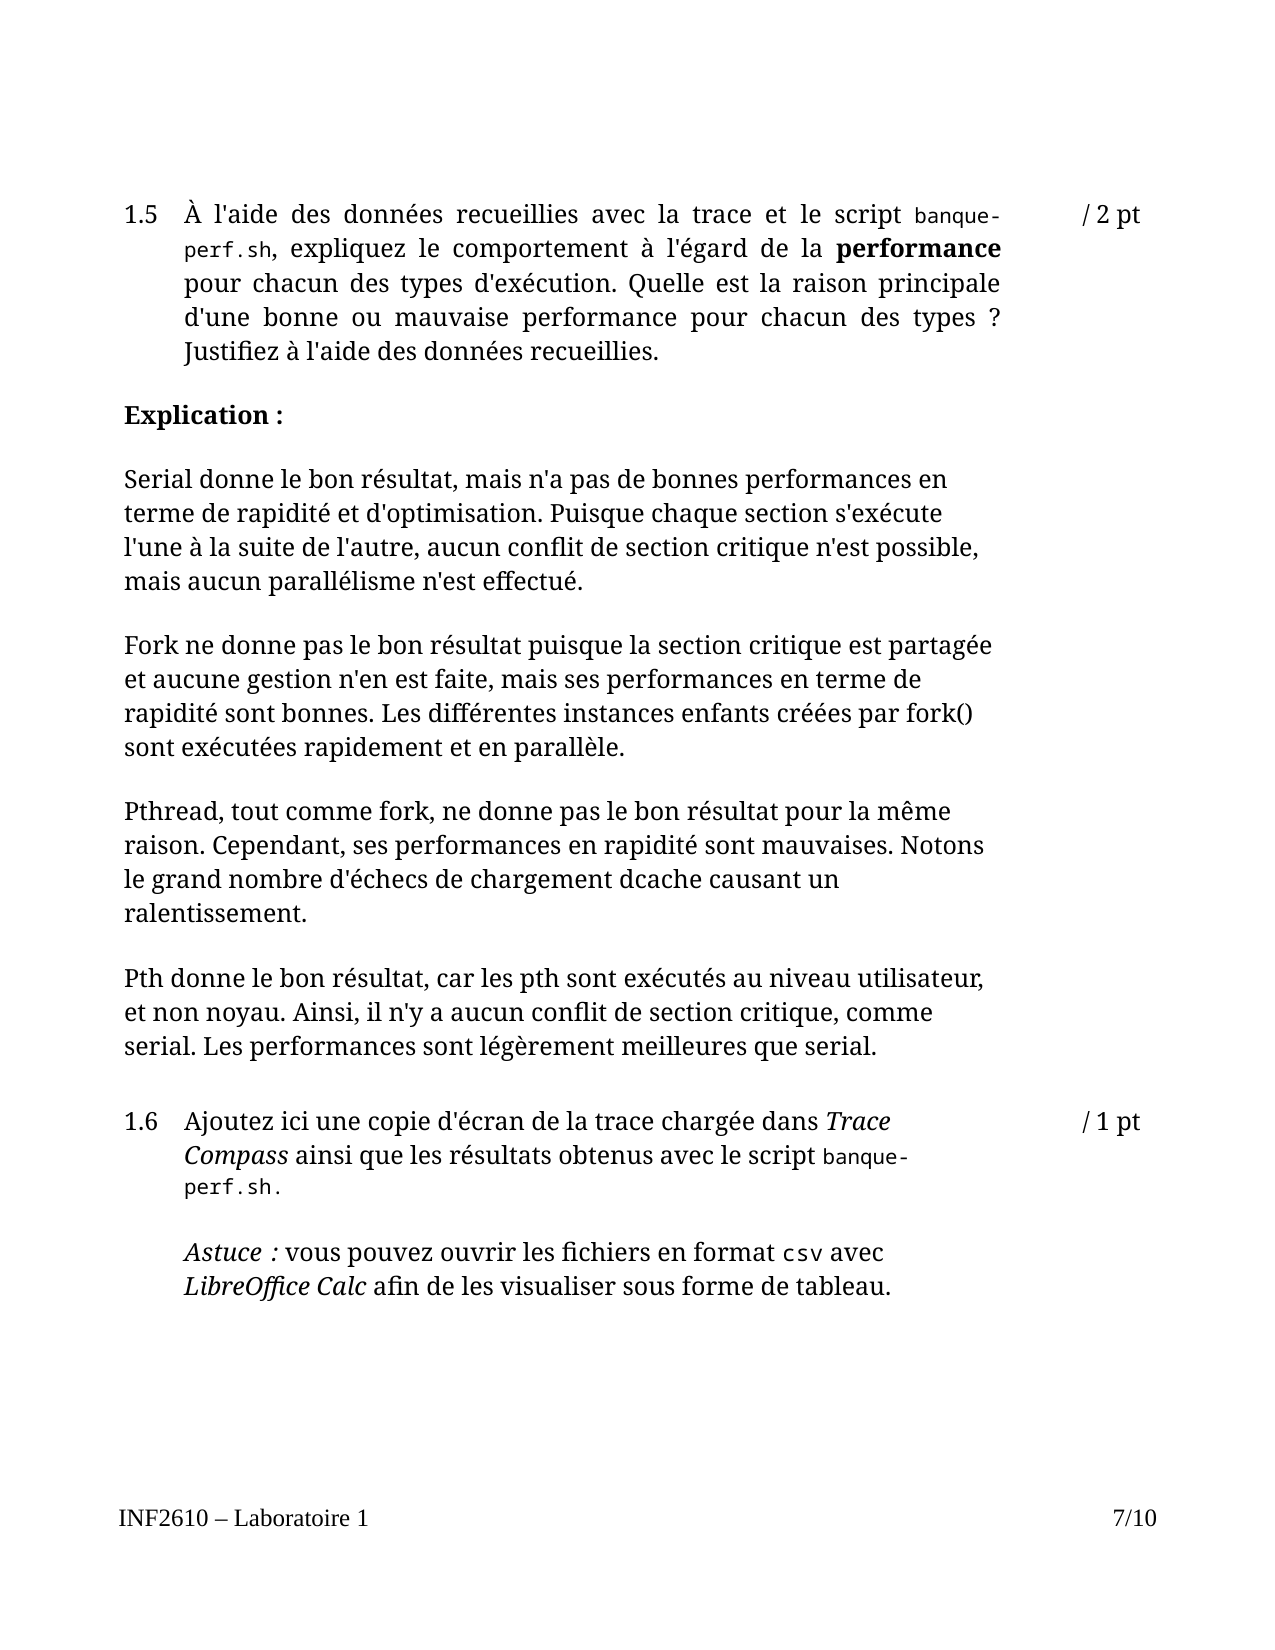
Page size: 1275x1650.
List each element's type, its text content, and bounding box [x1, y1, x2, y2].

table_cell Ajoutez ici une copie d'écran de la trace chargée dans Trace Compass ainsi que les résultats obtenus avec le script banque-perf.sh. Astuce : vous pouvez ouvrir les fichiers en format csv avec LibreOffice Calc afin de les visualiser sous forme de tableau. [118, 1083, 1007, 1323]
table_cell À l'aide des données recueillies avec la trace et le script banque-perf.sh, expliquez le comportement à l'égard de la performance pour chacun des types d'exécution. Quelle est la raison principale d'une bonne ou mauvaise performance pour chacun des types ? Justifiez à l'aide des données recueillies. Explication : Serial donne le bon résultat, mais n'a pas de bonnes performances en terme de rapidité et d'optimisation. Puisque chaque section s'exécute l'une à la suite de l'autre, aucun conflit de section critique n'est possible, mais aucun parallélisme n'est effectué. Fork ne donne pas le bon résultat puisque la section critique est partagée et aucune gestion n'en est faite, mais ses performances en terme de rapidité sont bonnes. Les différentes instances enfants créées par fork() sont exécutées rapidement et en parallèle. Pthread, tout comme fork, ne donne pas le bon résultat pour la même raison. Cependant, ses performances en rapidité sont mauvaises. Notons le grand nombre d'échecs de chargement dcache causant un ralentissement. Pth donne le bon résultat, car les pth sont exécutés au niveau utilisateur, et non noyau. Ainsi, il n'y a aucun conflit de section critique, comme serial. Les performances sont légèrement meilleures que serial. [118, 176, 1007, 1083]
table_cell [1008, 176, 1077, 1083]
table_cell / 1 pt [1077, 1083, 1155, 1323]
table_cell [1008, 1083, 1077, 1323]
table_cell / 2 pt [1077, 176, 1155, 1083]
